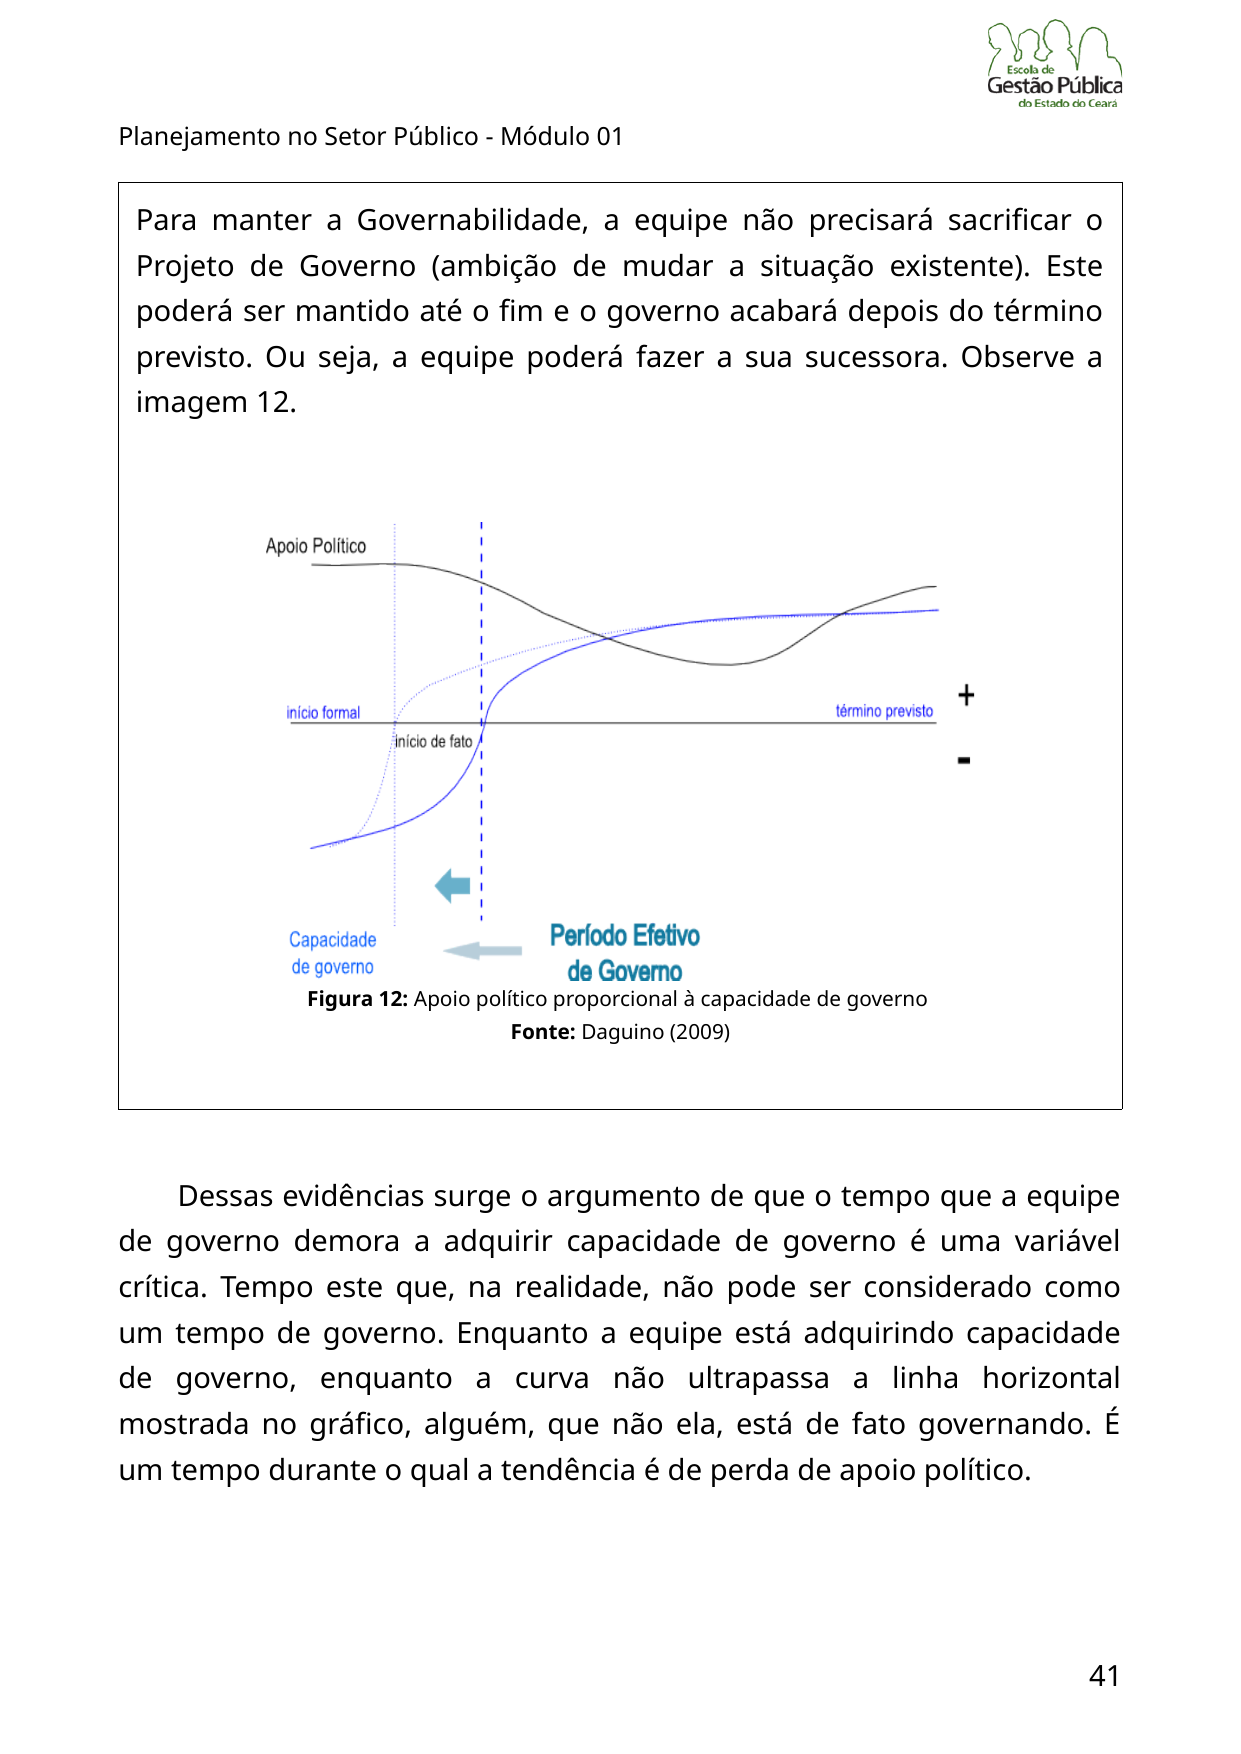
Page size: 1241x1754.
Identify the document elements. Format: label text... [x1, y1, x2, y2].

picture [118, 19, 1123, 107]
text Dessas evidências surge o argumento de que o tempo que a equipe de governo demora a adquirir capacidade de governo é uma variável crítica. Tempo este que, na realidade, não pode ser considerado como um tempo de governo. Enquanto a equipe está adquirindo capacidade de governo, enquanto a curva não ultrapassa a linha horizontal mostrada no gráfico, alguém, que não ela, está de fato governando. É um tempo durante o qual a tendência é de perda de apoio político. [118, 1175, 1122, 1488]
table_cell No segundo caso, a equipe dirigente consegue adquirir Capacidade de Governo mais rapidamente e, em consequência, o período efetivo de governo começa mais cedo e seu projeto poderá ser mantido até o fim. Isso significa que o governante não irá ser obrigado a diminuir sua expectativa de mudar a realidade. Essa equipe, por começar a governar com uma capacidade de governo maior, pode fazer com que o apoio político aumente em vez de reduzir, contribuindo para que seja promotora do perfil de sua sucessora a qual terá a mesma linha política de projeto bem-sucedido e que tenha o apoio da população. A equipe, por saber governar, faz com que o resultado que alcança promova uma ampliação do mandato previsto. Todavia, para que isso ocorra é necessária a capacidade de governo. Quem não der a devida atenção à capacidade de governo (que é um dos recursos mais importantes para se governar), não conseguirá governar. Poderá até pensar que está governando, ou mesmo governar durante certo tempo, porém a partir de um dado momento não irá mais fazê-lo. Todavia, no momento posterior, depois se assumir o mandato, o apoio político não será um mero reflexo da plataforma política ou da simpatia da população pelas ideias da equipe que governa. Depois que o governo está em execução, a simpatia não é tão importante como era quando da eleição. A partir desse momento, o apoio político se torna proporcional à capacidade de governo. E, nesse segundo caso, como se pode ver no gráfico, a partir de um determinado momento, a curva de apoio político começa a subir. Para manter a Governabilidade, a equipe não precisará sacrificar o Projeto de Governo (ambição de mudar a situação existente). Este poderá ser mantido até o fim e o governo acabará depois do término previsto. Ou seja, a equipe poderá fazer a sua sucessora. Observe a imagem 12. [119, 183, 1122, 1109]
picture [266, 522, 975, 981]
